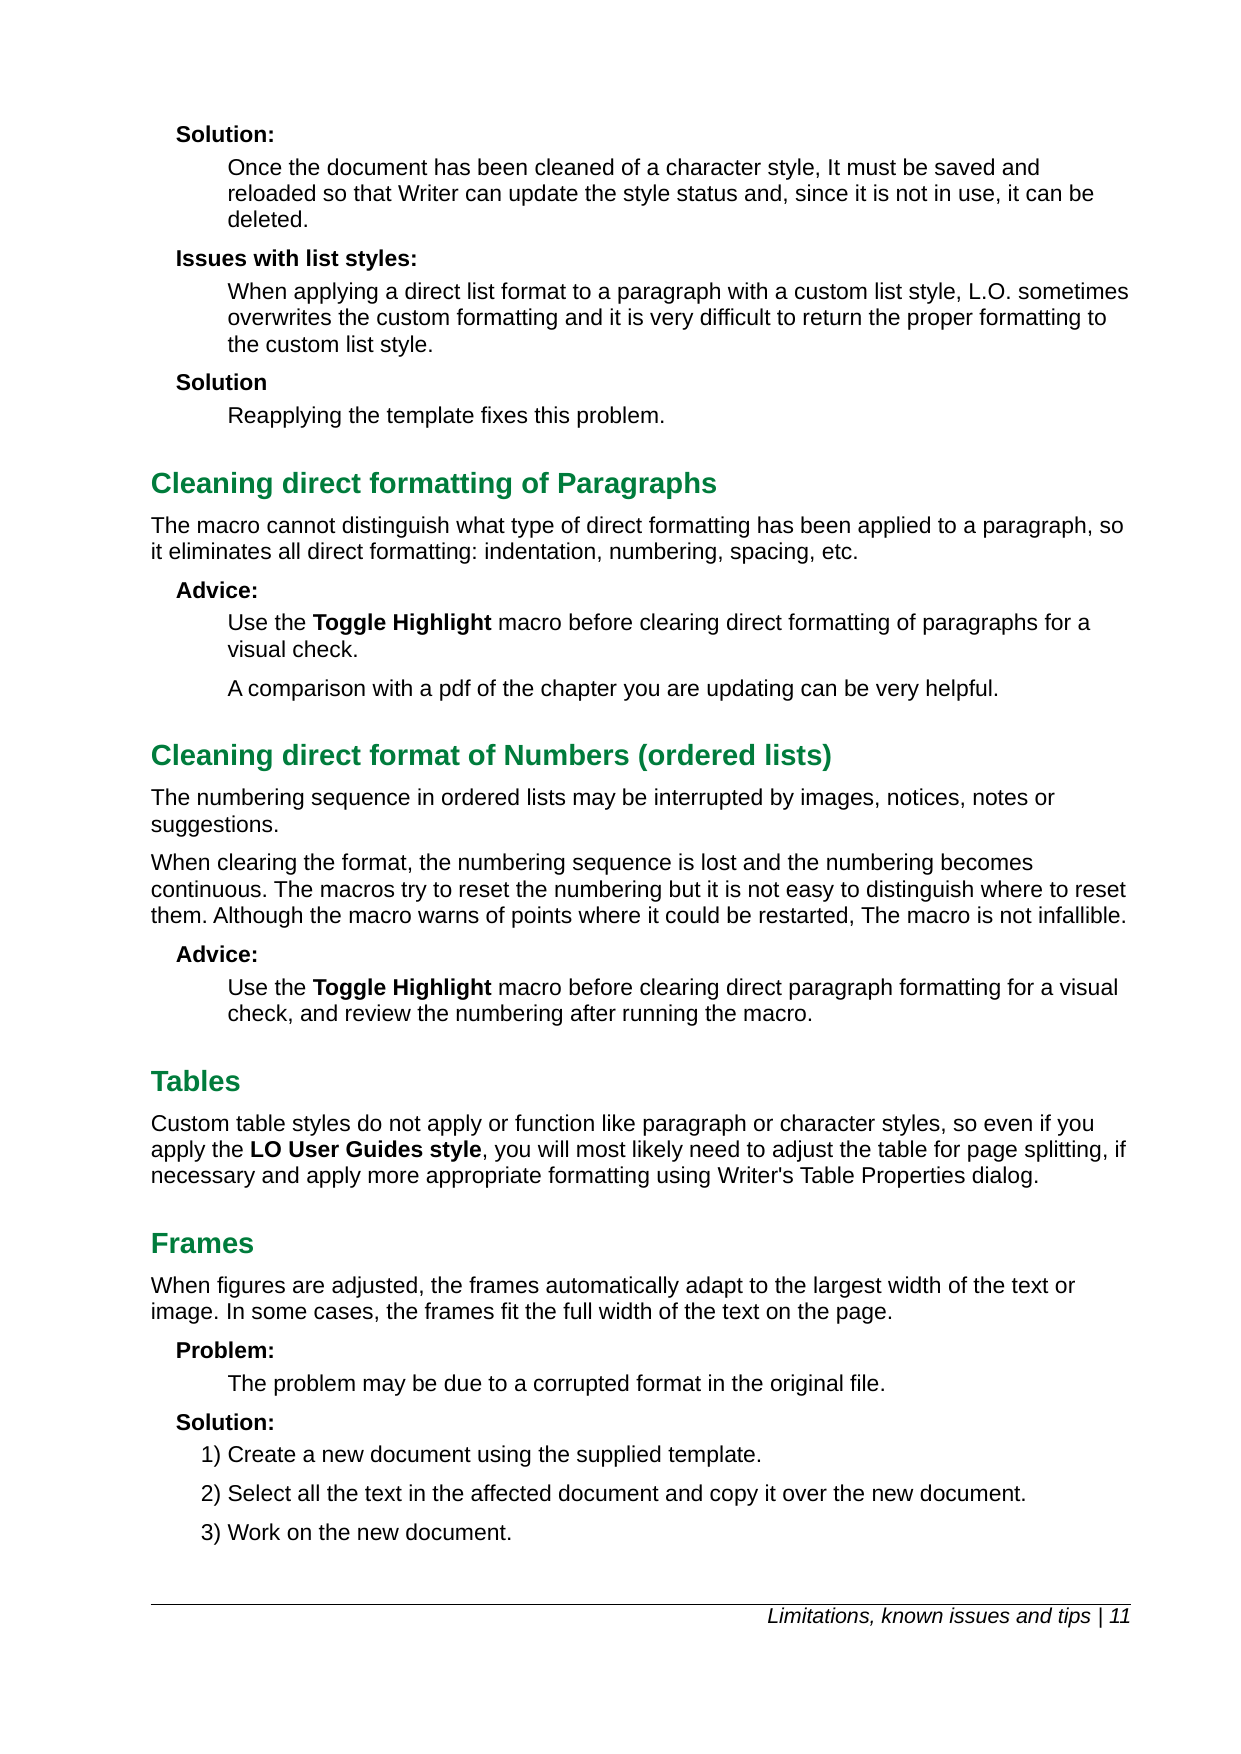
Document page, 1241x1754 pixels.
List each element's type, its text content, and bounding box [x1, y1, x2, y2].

text Advice: [176, 941, 1131, 967]
text Once the document has been cleaned of a character style, It must be saved and reloaded so that Writer can update the style status and, since it is not in use, it can be deleted. [227, 154, 1131, 233]
text Use the Toggle Highlight macro before clearing direct paragraph formatting for a visual check, and review the numbering after running the macro. [227, 973, 1131, 1026]
text The numbering sequence in ordered lists may be interrupted by images, notices, notes or suggestions. [151, 784, 1131, 837]
text When figures are adjusted, the frames automatically adapt to the largest width of the text or image. In some cases, the frames fit the full width of the text on the page. [151, 1272, 1131, 1324]
text Issues with list styles: [176, 245, 1131, 272]
text Advice: [176, 577, 1131, 603]
text Reapplying the template fixes this problem. [227, 402, 1131, 428]
subtitle Tables [151, 1063, 1131, 1097]
text The problem may be due to a corrupted format in the original file. [227, 1369, 1131, 1396]
text Use the Toggle Highlight macro before clearing direct formatting of paragraphs for a visual check. [227, 609, 1131, 662]
subtitle Cleaning direct format of Numbers (ordered lists) [151, 738, 1131, 772]
list When clearing the format, the numbering sequence is lost and the numbering becomes continuous. The macros try to reset the numbering but it is not easy to distinguish where to reset them. Although the macro warns of points where it could be restarted, The macro is not infallible. [151, 849, 1131, 928]
text Solution: [176, 1408, 1131, 1435]
list Select all the text in the affected document and copy it over the new document. [227, 1480, 1131, 1506]
text Solution: [176, 121, 1131, 147]
subtitle Cleaning direct formatting of Paragraphs [151, 466, 1131, 499]
list Create a new document using the supplied template. [227, 1441, 1131, 1467]
subtitle Frames [151, 1226, 1131, 1259]
text Problem: [176, 1337, 1131, 1363]
text Solution [176, 369, 1131, 396]
text When applying a direct list format to a paragraph with a custom list style, L.O. sometimes overwrites the custom formatting and it is very difficult to return the proper formatting to the custom list style. [227, 278, 1131, 357]
list The macro cannot distinguish what type of direct formatting has been applied to a paragraph, so it eliminates all direct formatting: indentation, numbering, spacing, etc. [151, 512, 1131, 564]
text A comparison with a pdf of the chapter you are updating can be very helpful. [227, 674, 1131, 701]
list Work on the new document. [227, 1519, 1131, 1545]
text Custom table styles do not apply or function like paragraph or character styles, so even if you apply the LO User Guides style, you will most likely need to adjust the table for page splitting, if necessary and apply more appropriate formatting using Writer's Table Properties dialog. [151, 1109, 1131, 1188]
